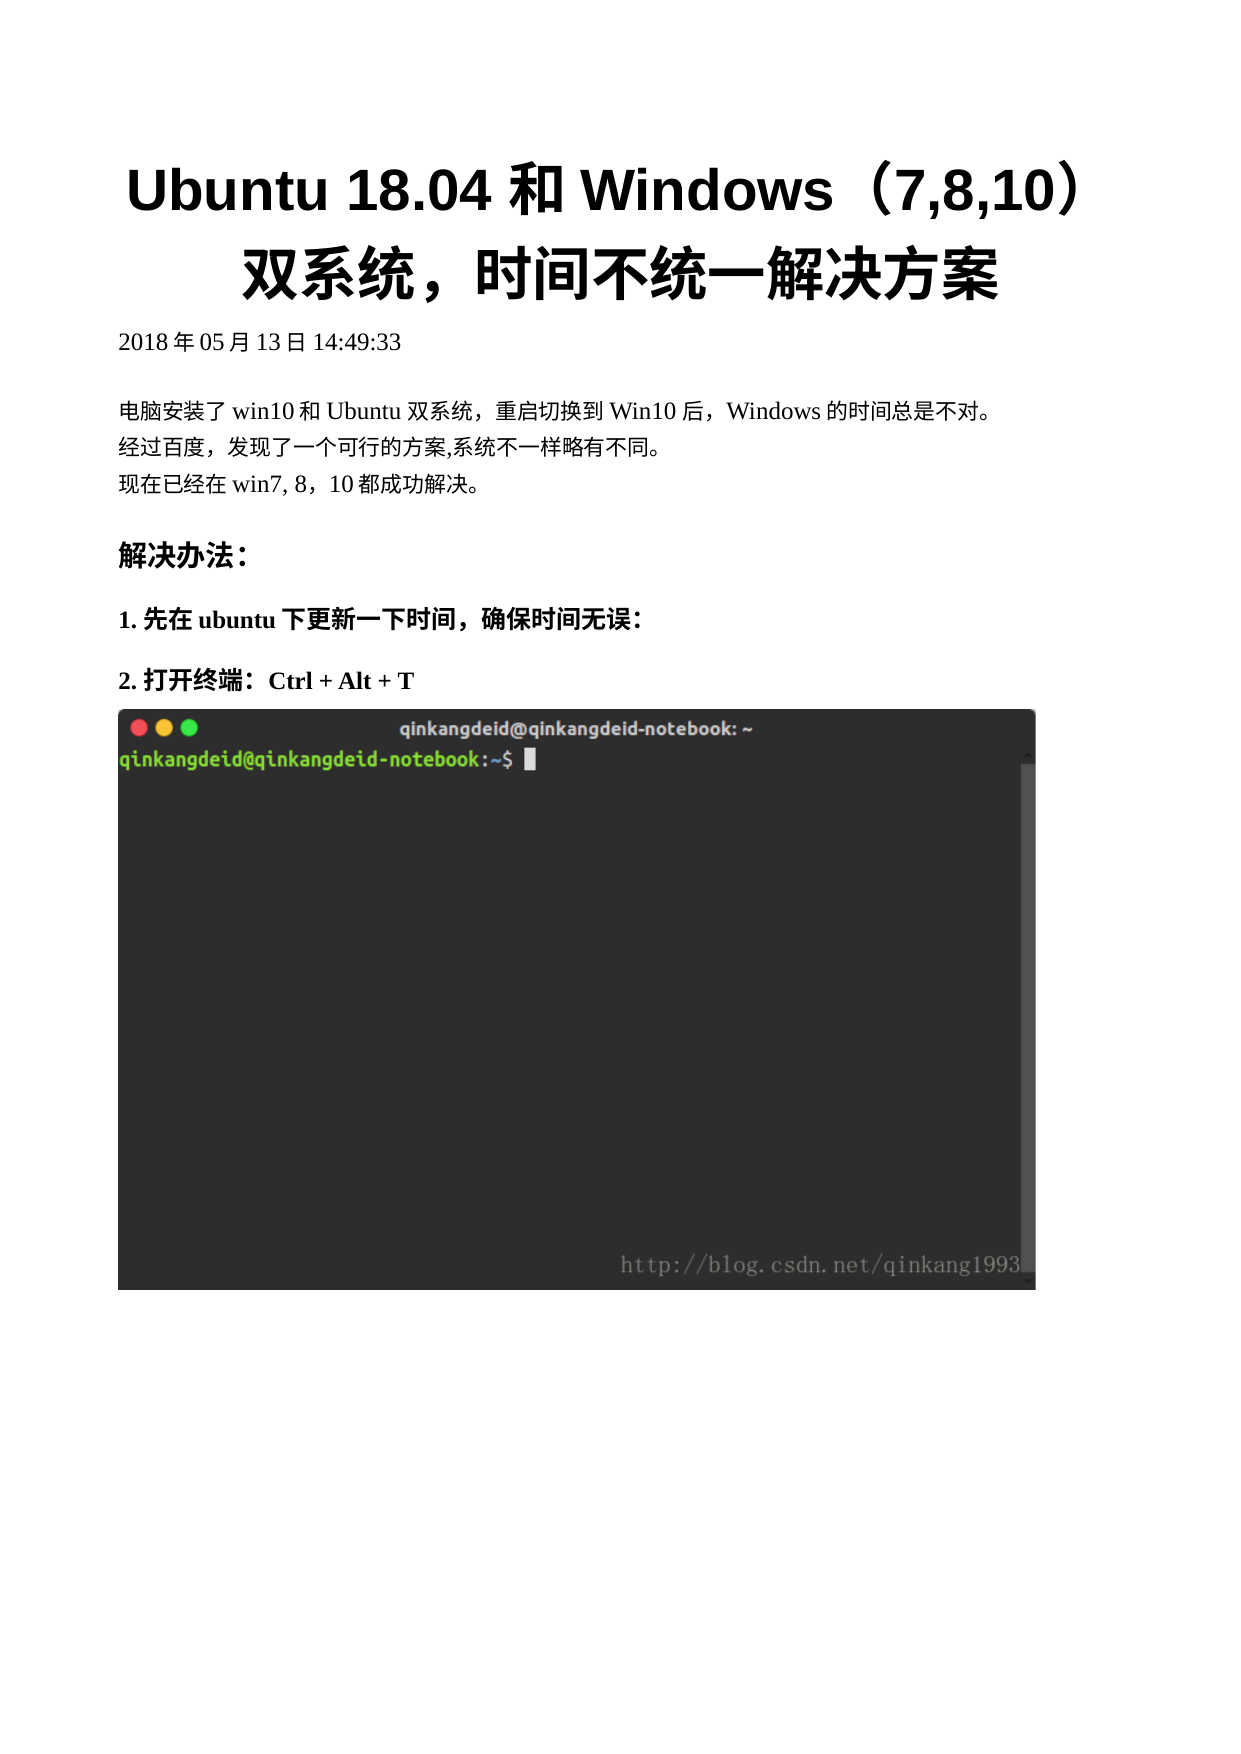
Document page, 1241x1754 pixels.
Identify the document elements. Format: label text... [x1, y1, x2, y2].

subtitle 解决办法： [118, 532, 1122, 574]
text 2018年05月13日 14:49:33 [118, 324, 1122, 356]
subtitle 1. 先在ubuntu下更新一下时间，确保时间无误： [118, 599, 1122, 636]
title Ubuntu 18.04 和 Windows（7,8,10）双系统，时间不统一解决方案 [118, 143, 1122, 312]
subtitle 2. 打开终端：Ctrl + Alt + T [118, 661, 1122, 697]
text 电脑安装了win10和 Ubuntu 双系统，重启切换到 Win10 后，Windows的时间总是不对。 经过百度，发现了一个可行的方案,系统不一样略有不同。 现在已经在win7, 8，10都成功解决。 [118, 394, 1122, 498]
picture [118, 709, 1036, 1290]
